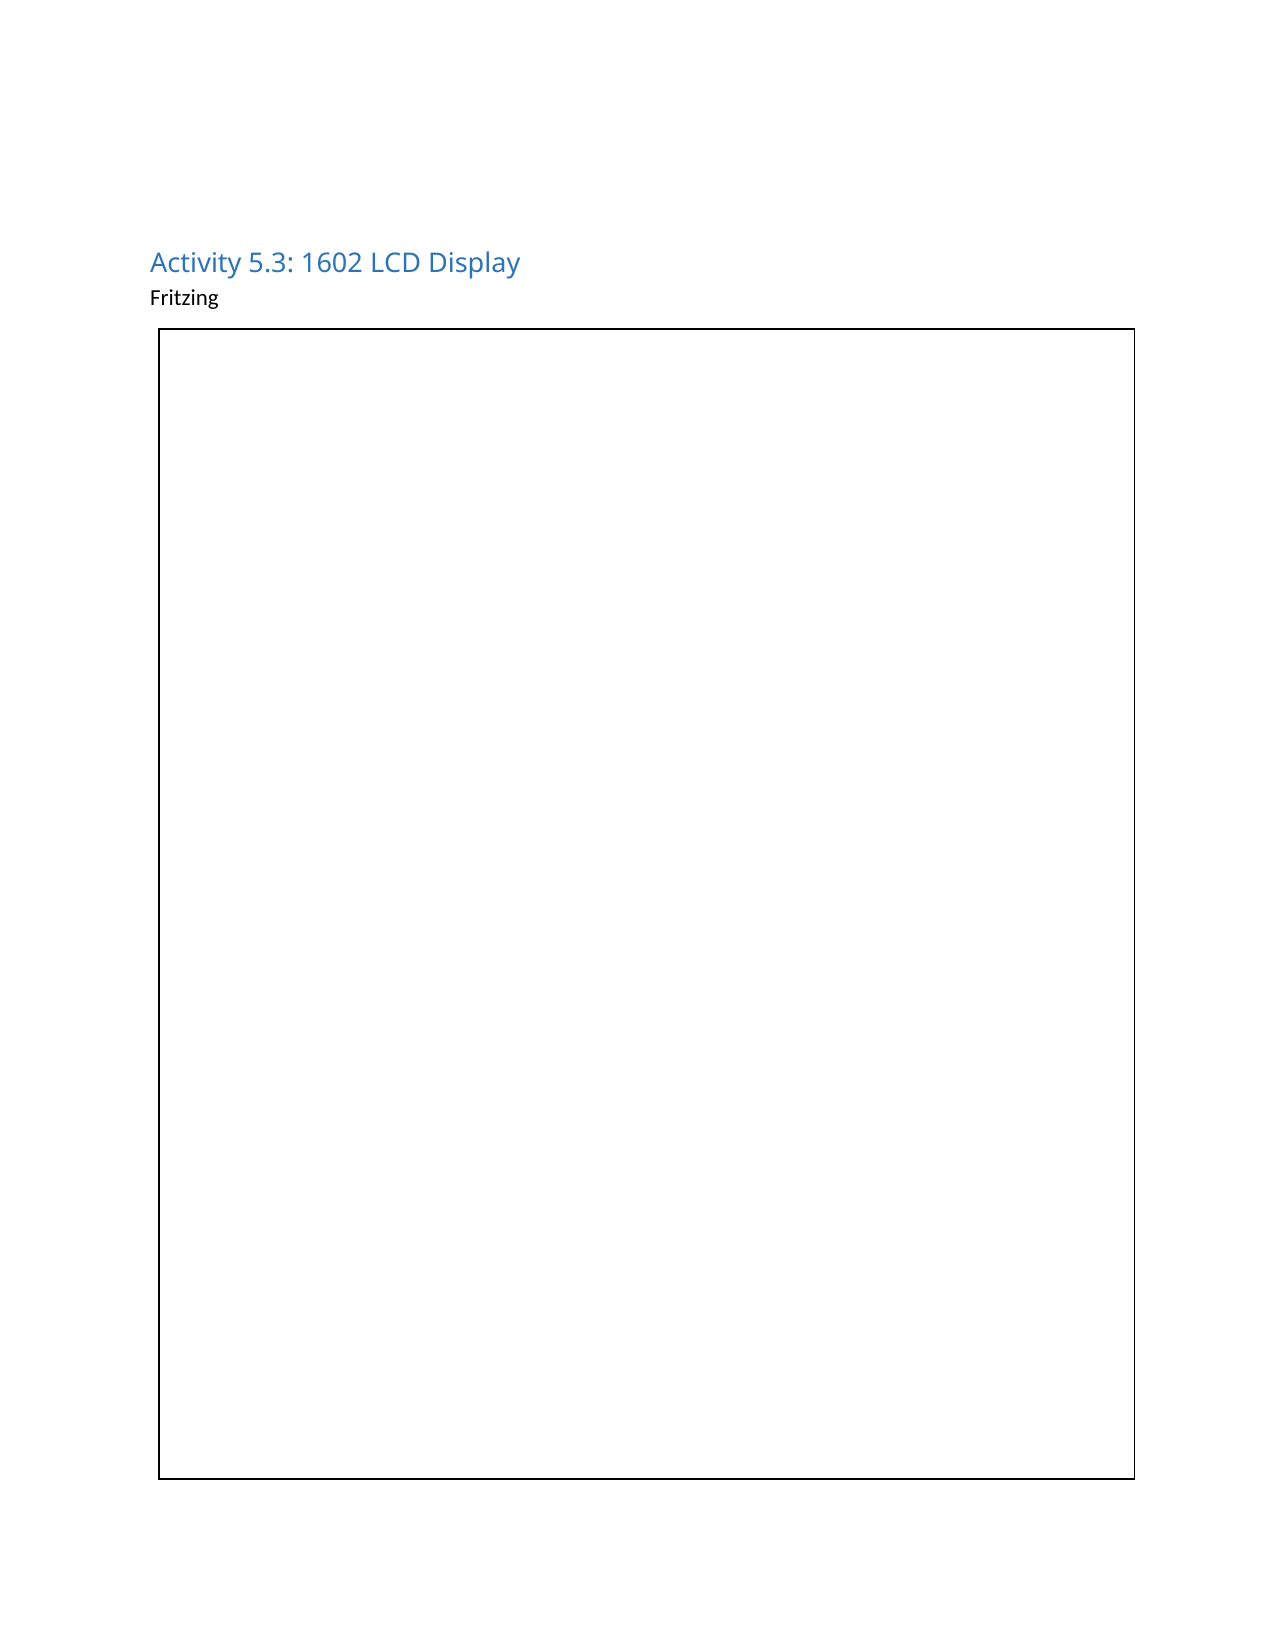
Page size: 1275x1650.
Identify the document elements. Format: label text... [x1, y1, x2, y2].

text Fritzing [150, 283, 1125, 312]
subtitle Activity 5.3: 1602 LCD Display [150, 244, 1125, 281]
